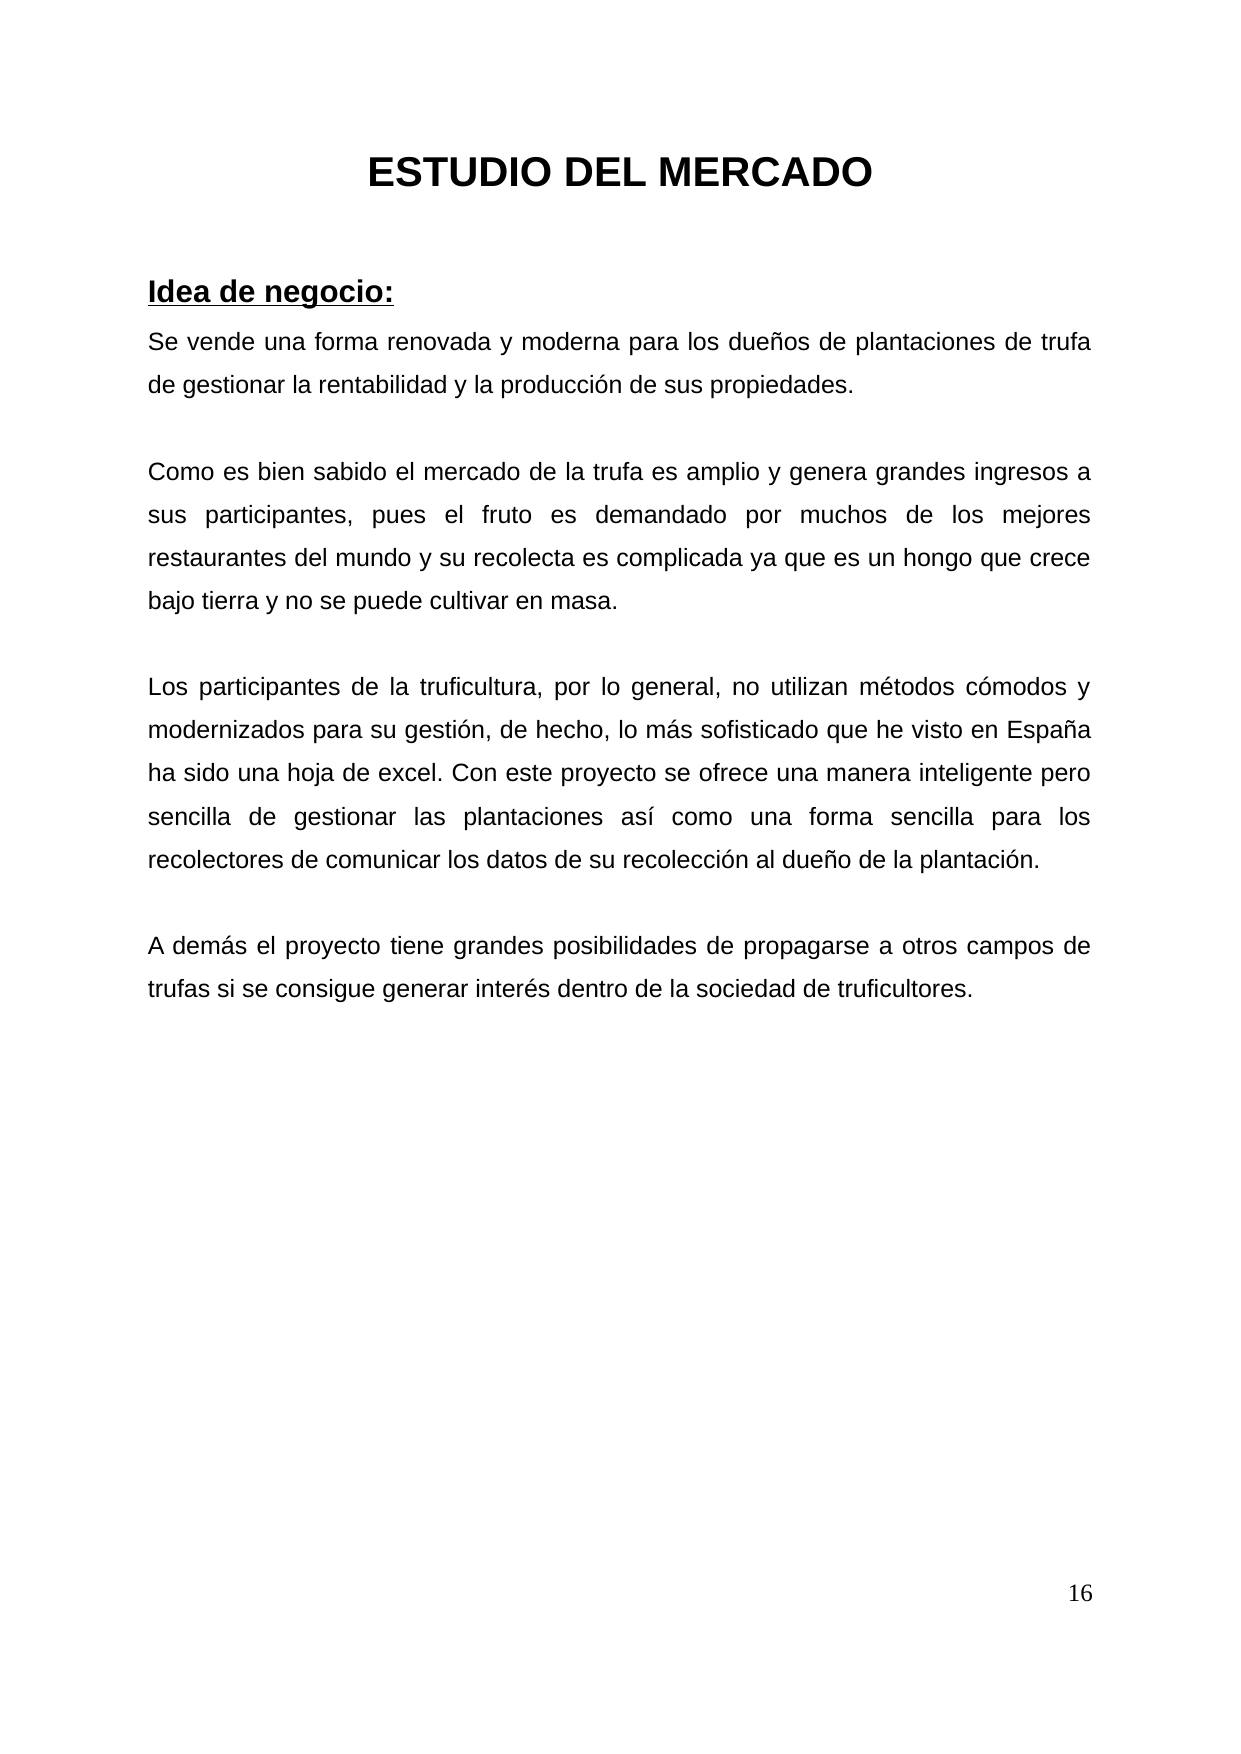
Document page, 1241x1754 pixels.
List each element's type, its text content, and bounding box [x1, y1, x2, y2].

text ESTUDIO DEL MERCADO [148, 148, 1093, 196]
text Como es bien sabido el mercado de la trufa es amplio y genera grandes ingresos a sus participantes, pues el fruto es demandado por muchos de los mejores restaurantes del mundo y su recolecta es complicada ya que es un hongo que crece bajo tierra y no se puede cultivar en masa. [148, 457, 1093, 615]
text A demás el proyecto tiene grandes posibilidades de propagarse a otros campos de trufas si se consigue generar interés dentro de la sociedad de truficultores. [148, 931, 1093, 1003]
text Se vende una forma renovada y moderna para los dueños de plantaciones de trufa de gestionar la rentabilidad y la producción de sus propiedades. [148, 327, 1093, 399]
text Los participantes de la truficultura, por lo general, no utilizan métodos cómodos y modernizados para su gestión, de hecho, lo más sofisticado que he visto en España ha sido una hoja de excel. Con este proyecto se ofrece una manera inteligente pero sencilla de gestionar las plantaciones así como una forma sencilla para los recolectores de comunicar los datos de su recolección al dueño de la plantación. [148, 672, 1093, 873]
text Idea de negocio: [148, 273, 1093, 309]
